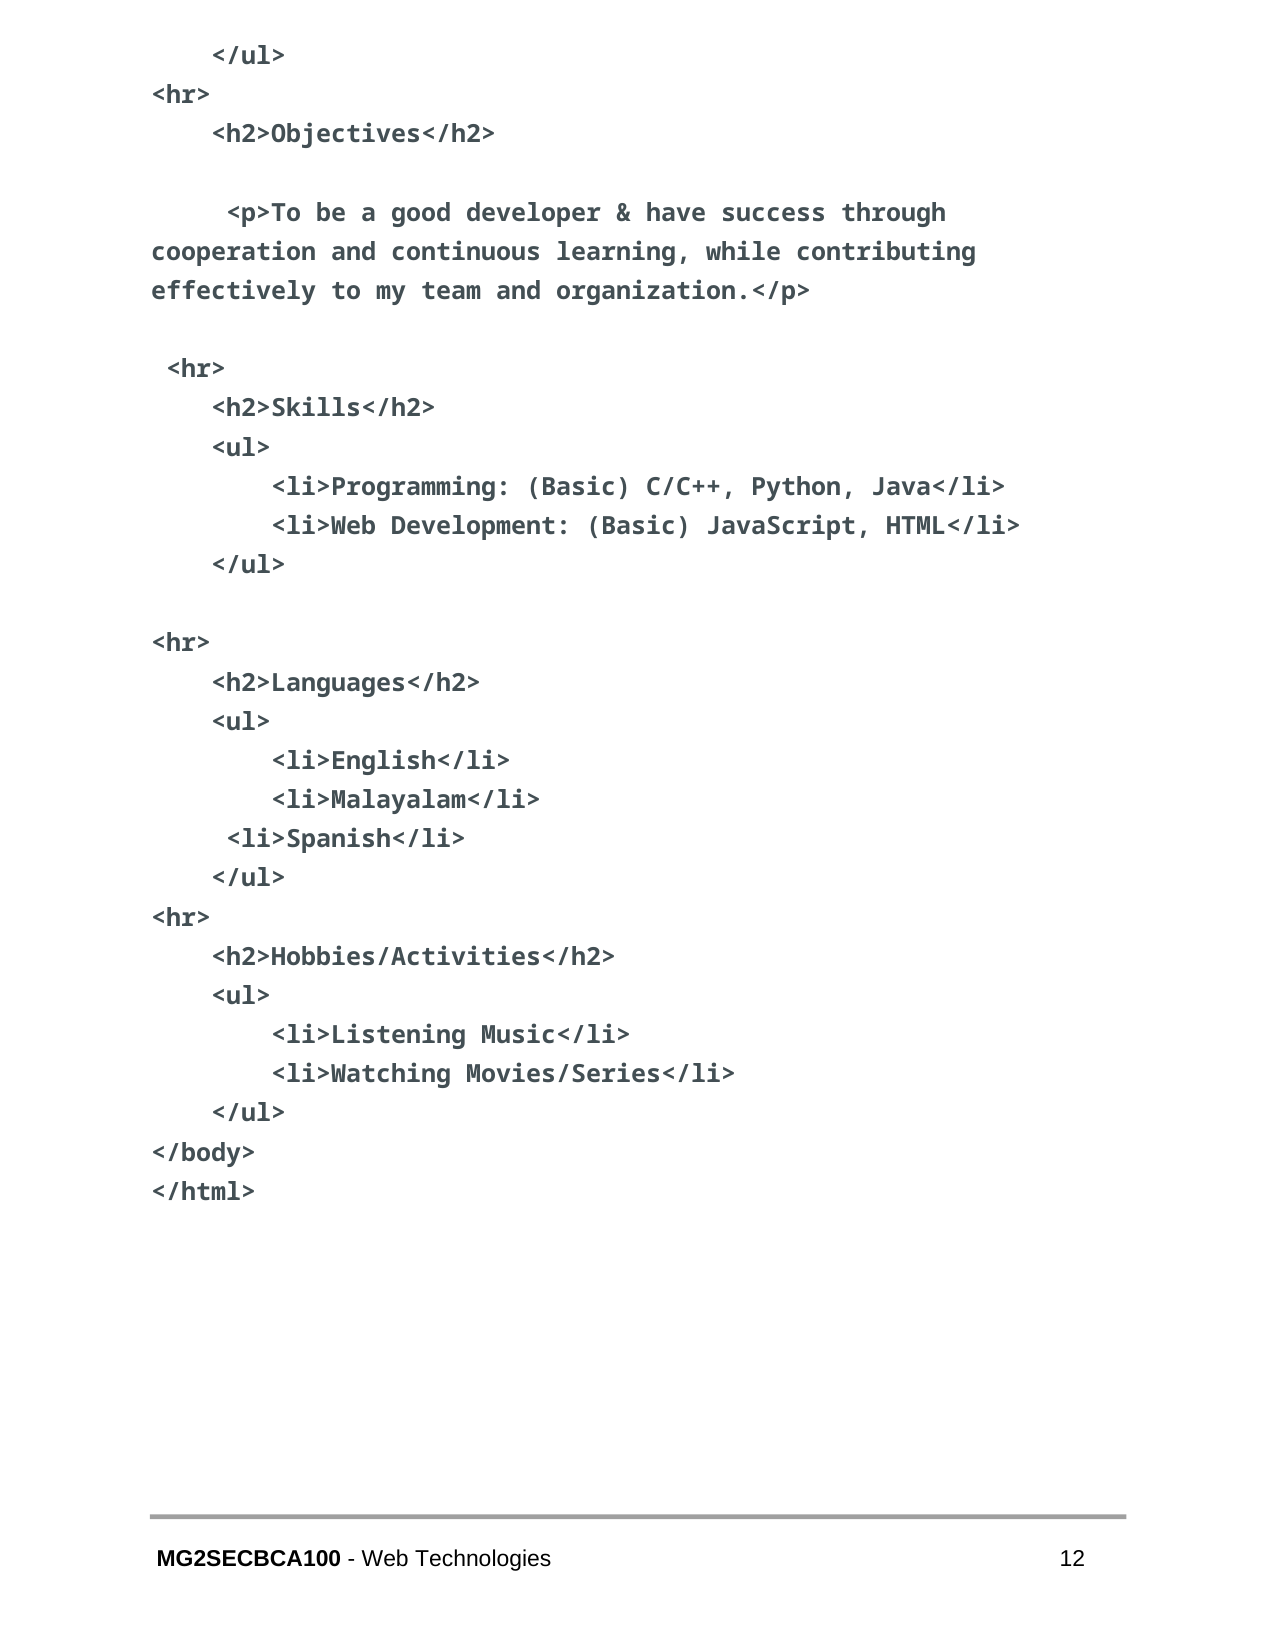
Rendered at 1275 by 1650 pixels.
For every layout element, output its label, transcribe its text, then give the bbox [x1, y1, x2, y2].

table_header </ul> <hr> <h2>Objectives</h2> <p>To be a good developer & have success through cooperation and continuous learning, while contributing effectively to my team and organization.</p> <hr> <h2>Skills</h2> <ul> <li>Programming: (Basic) C/C++, Python, Java</li> <li>Web Development: (Basic) JavaScript, HTML</li> </ul> <hr> <h2>Languages</h2> <ul> <li>English</li> <li>Malayalam</li> <li>Spanish</li> </ul> <hr> <h2>Hobbies/Activities</h2> <ul> <li>Listening Music</li> <li>Watching Movies/Series</li> </ul> </body> </html> [140, 38, 1110, 1212]
